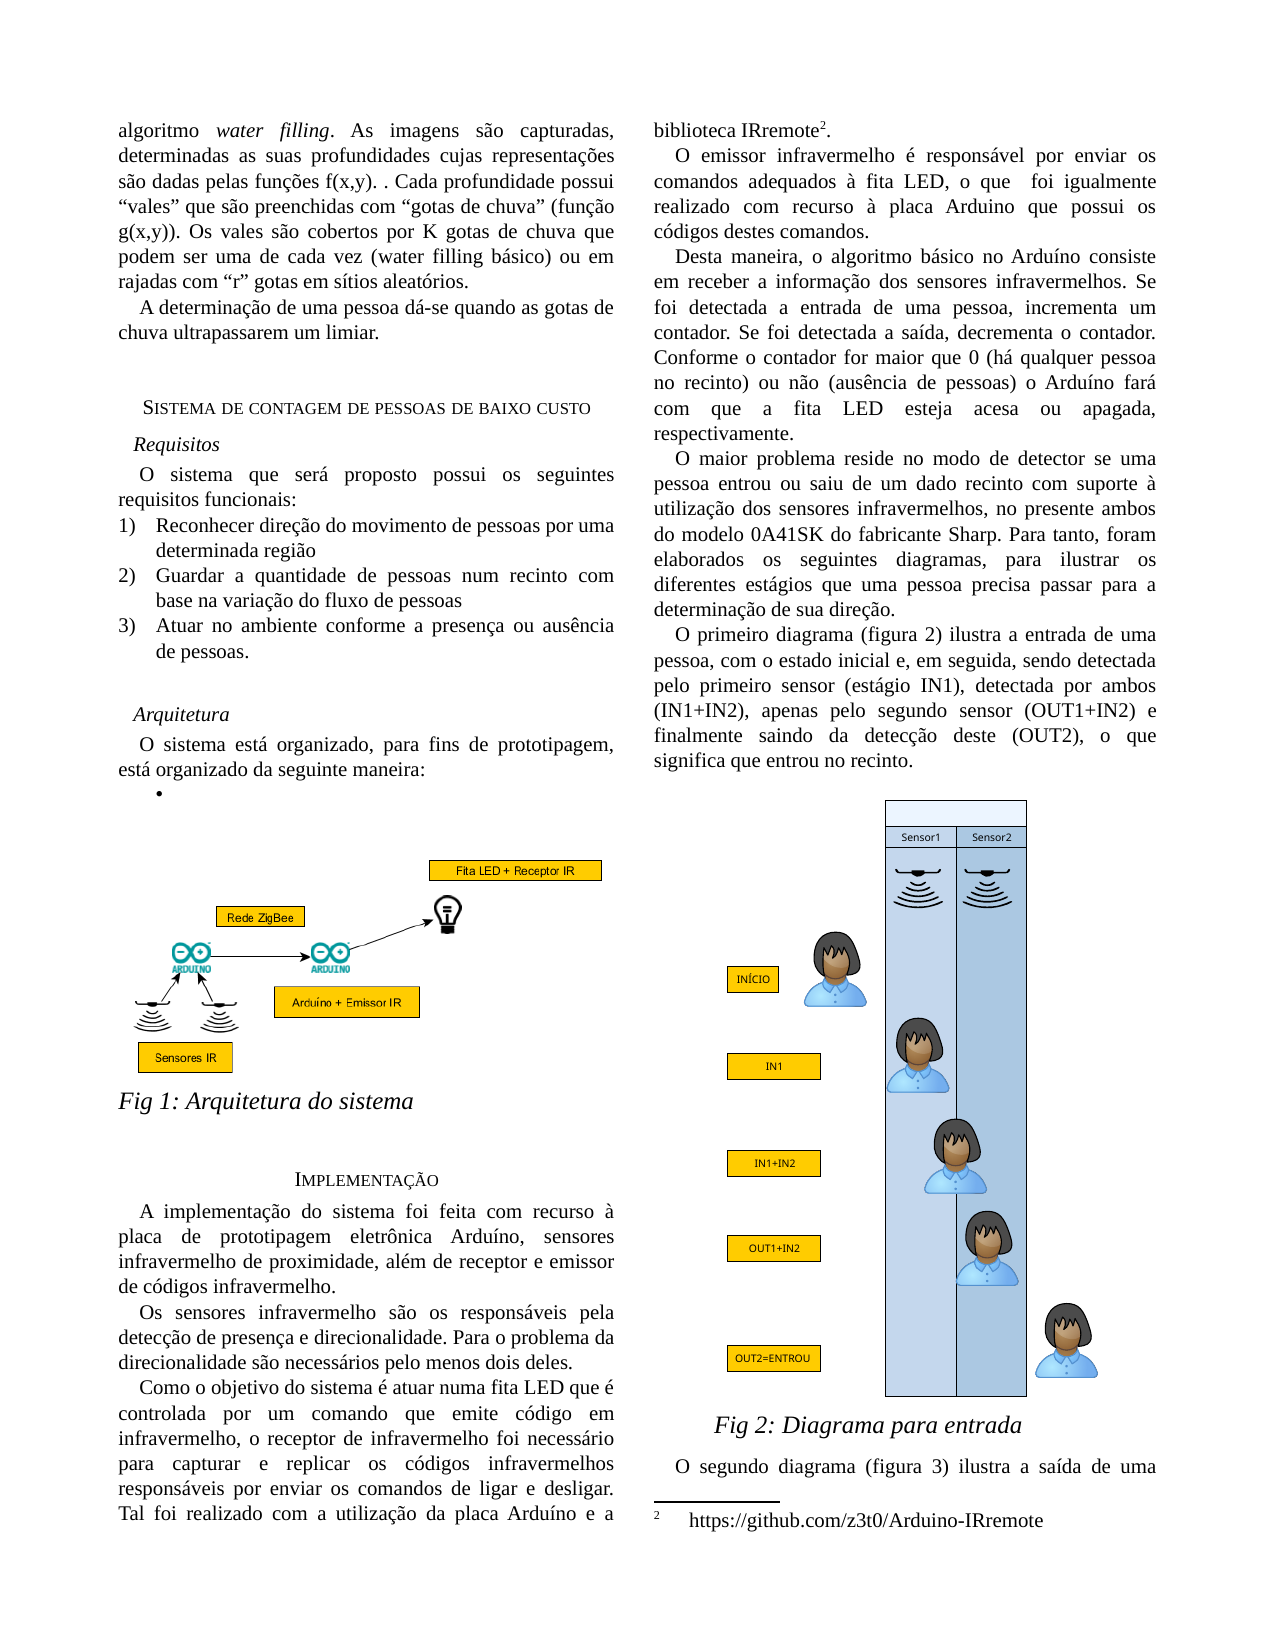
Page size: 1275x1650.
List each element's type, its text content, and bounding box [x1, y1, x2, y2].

text Desta maneira, o algoritmo básico no Arduíno consiste em receber a informação dos sensores infravermelhos. Se foi detectada a entrada de uma pessoa, incrementa um contador. Se foi detectada a saída, decrementa o contador. Conforme o contador for maior que 0 (há qualquer pessoa no recinto) ou não (ausência de pessoas) o Arduíno fará com que a fita LED esteja acesa ou apagada, respectivamente. [654, 244, 1157, 445]
list Reconhecer direção do movimento de pessoas por uma determinada região [118, 512, 615, 562]
subtitle Implementação [118, 1166, 615, 1191]
text Os sensores infravermelho são os responsáveis pela detecção de presença e direcionalidade. Para o problema da direcionalidade são necessários pelo menos dois deles. [118, 1300, 615, 1374]
text A implementação do sistema foi feita com recurso à placa de prototipagem eletrônica Arduíno, sensores infravermelho de proximidade, além de receptor e emissor de códigos infravermelho. [118, 1199, 615, 1298]
text https://github.com/z3t0/Arduino-IRremote [654, 1508, 1157, 1532]
text Como o objetivo do sistema é atuar numa fita LED que é controlada por um comando que emite código em infravermelho, o receptor de infravermelho foi necessário para capturar e replicar os códigos infravermelhos responsáveis por enviar os comandos de ligar e desligar. Tal foi realizado com a utilização da placa Arduíno e a [118, 1375, 615, 1525]
subtitle Sistema de contagem de pessoas de baixo custo [118, 395, 615, 419]
picture [118, 845, 615, 1087]
text Fig 2: Diagrama para entrada [714, 1410, 1112, 1438]
subtitle Requisitos [133, 432, 615, 456]
text O primeiro diagrama (figura 2) ilustra a entrada de uma pessoa, com o estado inicial e, em seguida, sendo detectada pelo primeiro sensor (estágio IN1), detectada por ambos (IN1+IN2), apenas pelo segundo sensor (OUT1+IN2) e finalmente saindo da detecção deste (OUT2), o que significa que entrou no recinto. [654, 622, 1157, 772]
list Guardar a quantidade de pessoas num recinto com base na variação do fluxo de pessoas [118, 563, 615, 612]
text O emissor infravermelho é responsável por enviar os comandos adequados à fita LED, o que foi igualmente realizado com recurso à placa Arduino que possui os códigos destes comandos. [654, 143, 1157, 243]
text O sistema está organizado, para fins de prototipagem, está organizado da seguinte maneira: [118, 732, 615, 781]
subtitle Arquitetura [133, 701, 615, 726]
text O sistema que será proposto possui os seguintes requisitos funcionais: [118, 462, 615, 511]
text Fig 1: Arquitetura do sistema [118, 1087, 615, 1115]
text algoritmo water filling. As imagens são capturadas, determinadas as suas profundidades cujas representações são dadas pelas funções f(x,y). . Cada profundidade possui “vales” que são preenchidas com “gotas de chuva” (função g(x,y)). Os vales são cobertos por K gotas de chuva que podem ser uma de cada vez (water filling básico) ou em rajadas com “r” gotas em sítios aleatórios. [118, 118, 615, 293]
text A determinação de uma pessoa dá-se quando as gotas de chuva ultrapassarem um limiar. [118, 294, 615, 344]
text biblioteca IRremote. [654, 118, 1157, 142]
list Atuar no ambiente conforme a presença ou ausência de pessoas. [118, 613, 615, 663]
text O segundo diagrama (figura 3) ilustra a saída de uma [654, 1454, 1157, 1478]
text O maior problema reside no modo de detector se uma pessoa entrou ou saiu de um dado recinto com suporte à utilização dos sensores infravermelhos, no presente ambos do modelo 0A41SK do fabricante Sharp. Para tanto, foram elaborados os seguintes diagramas, para ilustrar os diferentes estágios que uma pessoa precisa passar para a determinação de sua direção. [654, 446, 1157, 621]
